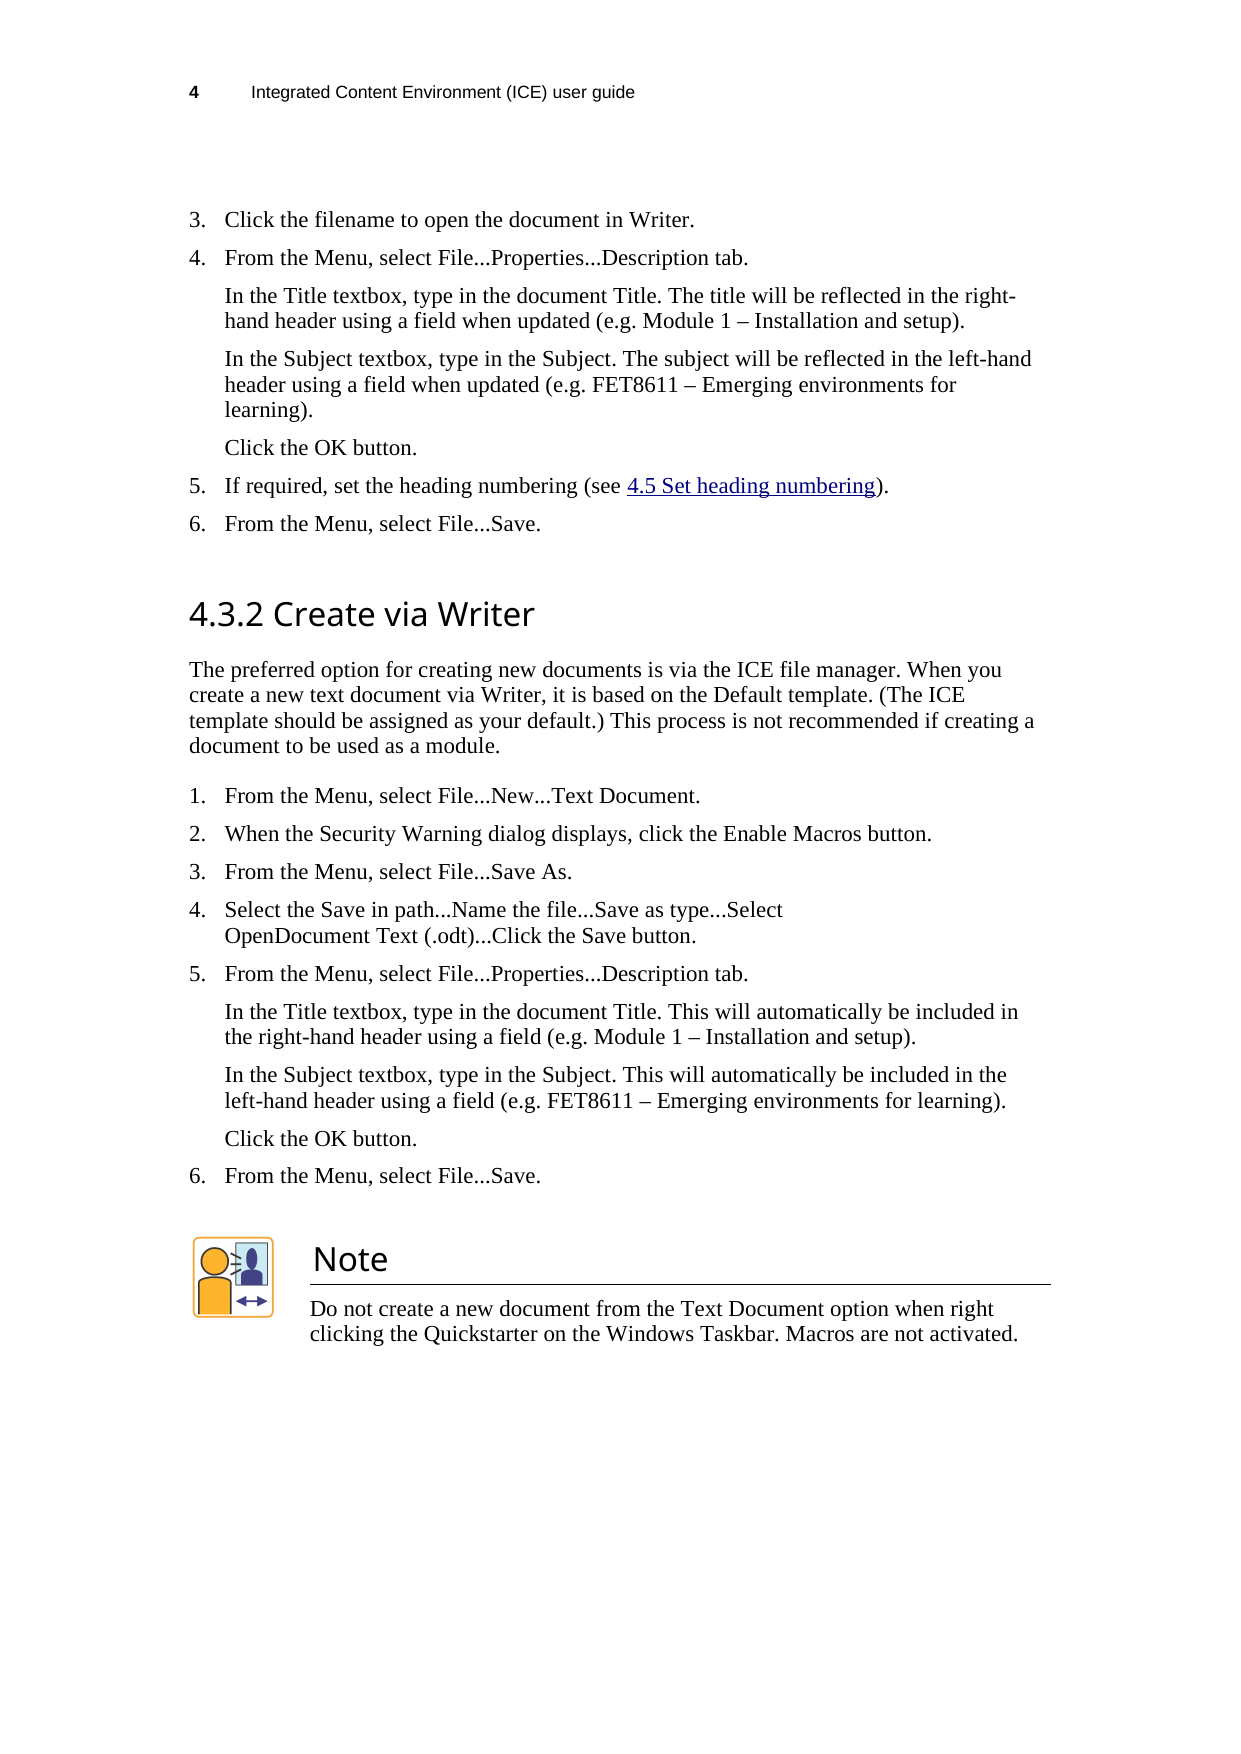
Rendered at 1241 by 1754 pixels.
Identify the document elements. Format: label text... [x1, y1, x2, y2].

text In the Subject textbox, type in the Subject. This will automatically be included in the left-hand header using a field (e.g. FET8611 – Emerging environments for learning). [224, 1062, 1051, 1113]
table_cell Do not create a new document from the Text Document option when right clicking the Quickstarter on the Windows Taskbar. Macros are not activated. [310, 1290, 1051, 1353]
list From the Menu, select File...Save. [189, 1163, 1051, 1214]
list Select the Save in path...Name the file...Save as type...Select OpenDocument Text (.odt)...Click the Save button. [189, 897, 1051, 948]
text In the Subject textbox, type in the Subject. The subject will be reflected in the left-hand header using a field when updated (e.g. FET8611 – Emerging environments for learning). [224, 346, 1051, 423]
list From the Menu, select File...Save. [189, 511, 1051, 536]
list Click the filename to open the document in Writer. [189, 207, 1051, 232]
subtitle Create via Writer [189, 591, 1051, 636]
text Click the OK button. [224, 435, 1051, 461]
table_header [310, 1285, 1051, 1290]
list From the Menu, select File...Properties...Description tab. [189, 961, 1051, 986]
list From the Menu, select File...Save As. [189, 859, 1051, 885]
table_header [189, 1227, 309, 1353]
text Click the OK button. [224, 1125, 1051, 1151]
list From the Menu, select File...Properties...Description tab. [189, 245, 1051, 270]
text The preferred option for creating new documents is via the ICE file manager. When you create a new text document via Writer, it is based on the Default template. (The ICE template should be assigned as your default.) This process is not recommended if creating a document to be used as a module. [189, 657, 1051, 759]
text In the Title textbox, type in the document Title. The title will be reflected in the right-hand header using a field when updated (e.g. Module 1 – Installation and setup). [224, 283, 1051, 334]
table_header Note [310, 1227, 1051, 1284]
list When the Security Warning dialog displays, click the Enable Macros button. [189, 821, 1051, 847]
text In the Title textbox, type in the document Title. This will automatically be included in the right-hand header using a field (e.g. Module 1 – Installation and setup). [224, 998, 1051, 1049]
list From the Menu, select File...New...Text Document. [189, 783, 1051, 809]
list If required, set the heading numbering (see 4.5 Set heading numbering). [189, 473, 1051, 498]
picture [188, 1232, 278, 1322]
